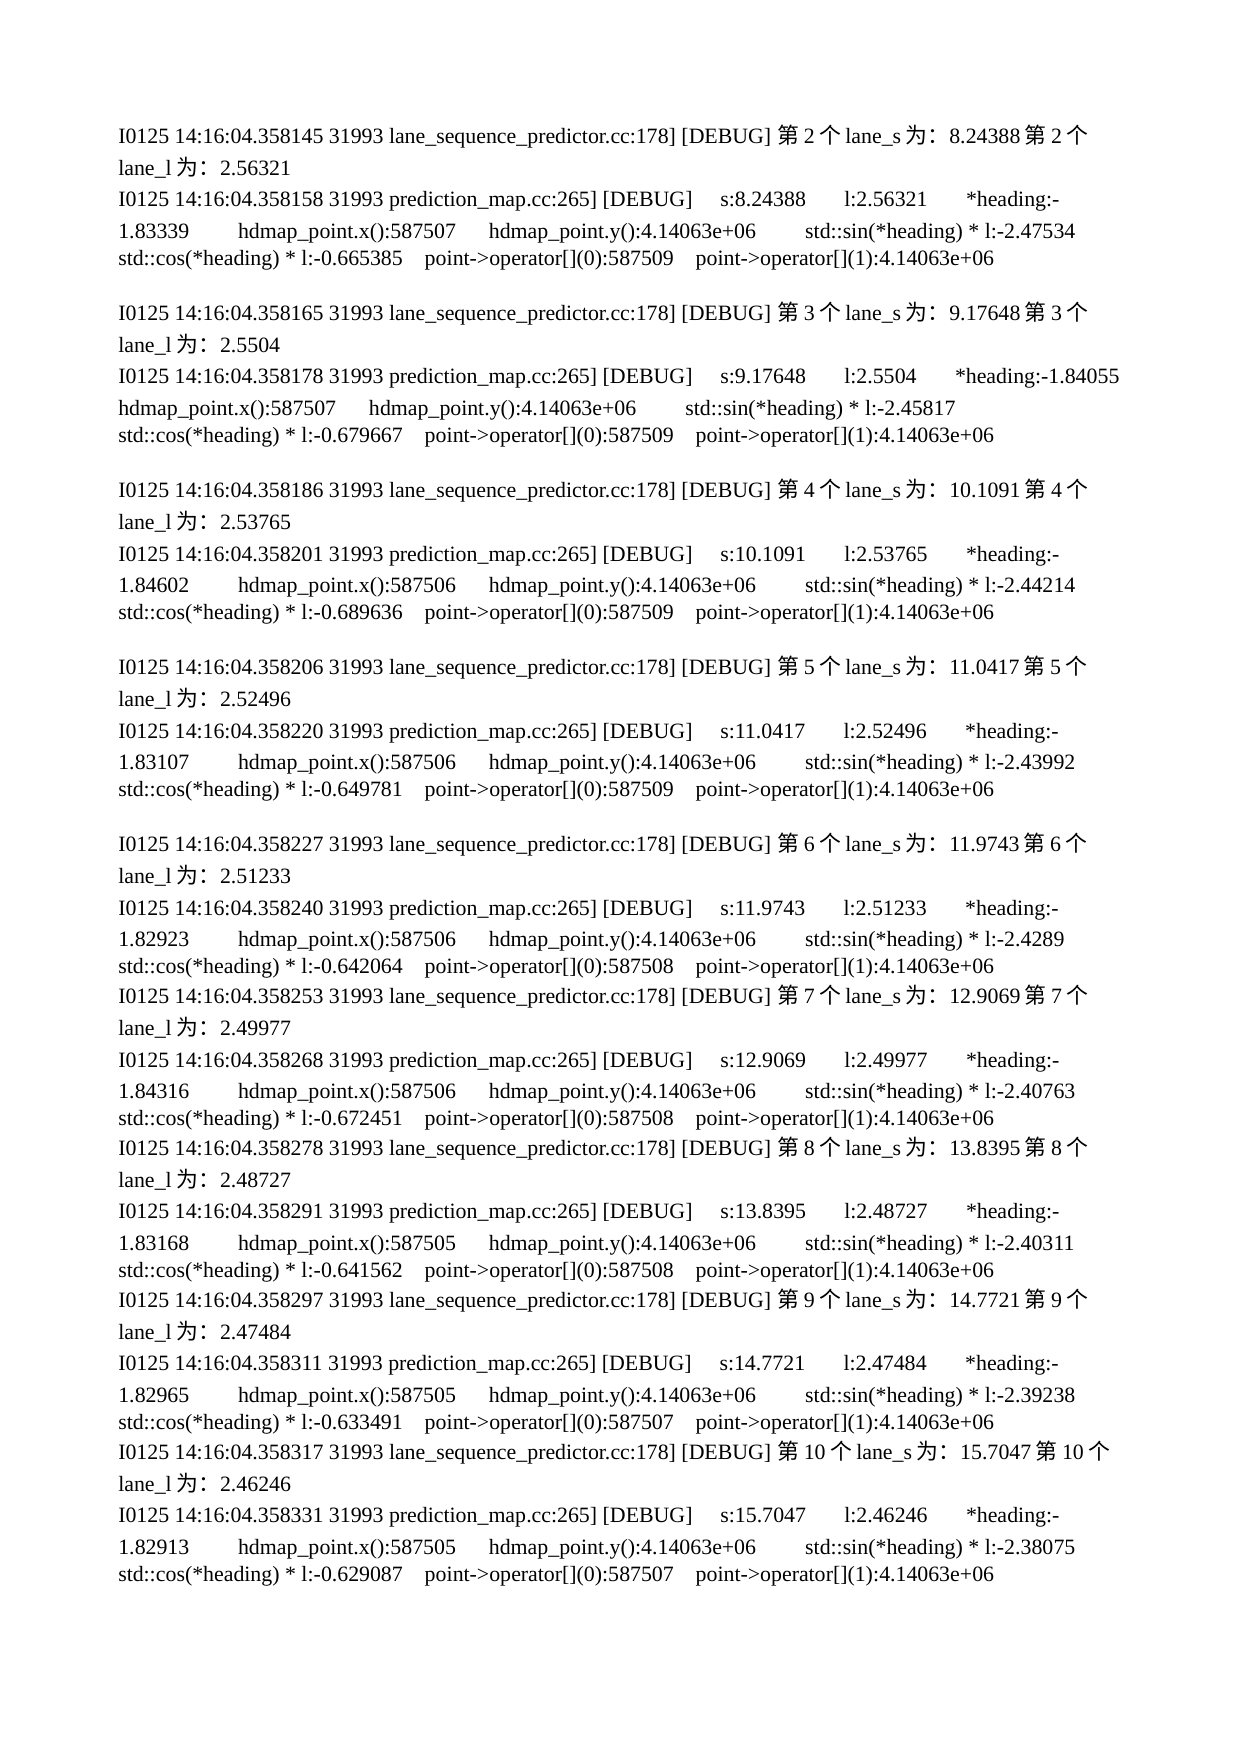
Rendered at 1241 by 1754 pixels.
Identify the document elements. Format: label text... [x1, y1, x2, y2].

text I0125 14:16:04.358178 31993 prediction_map.cc:265] [DEBUG] s:9.17648 l:2.5504 *heading:-1.84055 hdmap_point.x():587507 hdmap_point.y():4.14063e+06 std::sin(*heading) * l:-2.45817 std::cos(*heading) * l:-0.679667 point->operator[](0):587509 point->operator[](1):4.14063e+06 [118, 358, 1122, 447]
text I0125 14:16:04.358253 31993 lane_sequence_predictor.cc:178] [DEBUG] 第7个lane_s为：12.9069第7个lane_l为：2.49977 [118, 978, 1122, 1042]
text I0125 14:16:04.358297 31993 lane_sequence_predictor.cc:178] [DEBUG] 第9个lane_s为：14.7721第9个lane_l为：2.47484 [118, 1282, 1122, 1345]
text I0125 14:16:04.358206 31993 lane_sequence_predictor.cc:178] [DEBUG] 第5个lane_s为：11.0417第5个lane_l为：2.52496 [118, 649, 1122, 713]
text I0125 14:16:04.358158 31993 prediction_map.cc:265] [DEBUG] s:8.24388 l:2.56321 *heading:-1.83339 hdmap_point.x():587507 hdmap_point.y():4.14063e+06 std::sin(*heading) * l:-2.47534 std::cos(*heading) * l:-0.665385 point->operator[](0):587509 point->operator[](1):4.14063e+06 [118, 181, 1122, 270]
text I0125 14:16:04.358201 31993 prediction_map.cc:265] [DEBUG] s:10.1091 l:2.53765 *heading:-1.84602 hdmap_point.x():587506 hdmap_point.y():4.14063e+06 std::sin(*heading) * l:-2.44214 std::cos(*heading) * l:-0.689636 point->operator[](0):587509 point->operator[](1):4.14063e+06 [118, 536, 1122, 624]
text I0125 14:16:04.358145 31993 lane_sequence_predictor.cc:178] [DEBUG] 第2个lane_s为：8.24388第2个lane_l为：2.56321 [118, 118, 1122, 181]
text I0125 14:16:04.358291 31993 prediction_map.cc:265] [DEBUG] s:13.8395 l:2.48727 *heading:-1.83168 hdmap_point.x():587505 hdmap_point.y():4.14063e+06 std::sin(*heading) * l:-2.40311 std::cos(*heading) * l:-0.641562 point->operator[](0):587508 point->operator[](1):4.14063e+06 [118, 1193, 1122, 1282]
text I0125 14:16:04.358278 31993 lane_sequence_predictor.cc:178] [DEBUG] 第8个lane_s为：13.8395第8个lane_l为：2.48727 [118, 1130, 1122, 1193]
text I0125 14:16:04.358227 31993 lane_sequence_predictor.cc:178] [DEBUG] 第6个lane_s为：11.9743第6个lane_l为：2.51233 [118, 826, 1122, 890]
text I0125 14:16:04.358317 31993 lane_sequence_predictor.cc:178] [DEBUG] 第10个lane_s为：15.7047第10个lane_l为：2.46246 [118, 1434, 1122, 1497]
text I0125 14:16:04.358268 31993 prediction_map.cc:265] [DEBUG] s:12.9069 l:2.49977 *heading:-1.84316 hdmap_point.x():587506 hdmap_point.y():4.14063e+06 std::sin(*heading) * l:-2.40763 std::cos(*heading) * l:-0.672451 point->operator[](0):587508 point->operator[](1):4.14063e+06 [118, 1042, 1122, 1130]
text I0125 14:16:04.358165 31993 lane_sequence_predictor.cc:178] [DEBUG] 第3个lane_s为：9.17648第3个lane_l为：2.5504 [118, 295, 1122, 358]
text I0125 14:16:04.358311 31993 prediction_map.cc:265] [DEBUG] s:14.7721 l:2.47484 *heading:-1.82965 hdmap_point.x():587505 hdmap_point.y():4.14063e+06 std::sin(*heading) * l:-2.39238 std::cos(*heading) * l:-0.633491 point->operator[](0):587507 point->operator[](1):4.14063e+06 [118, 1345, 1122, 1434]
text I0125 14:16:04.358240 31993 prediction_map.cc:265] [DEBUG] s:11.9743 l:2.51233 *heading:-1.82923 hdmap_point.x():587506 hdmap_point.y():4.14063e+06 std::sin(*heading) * l:-2.4289 std::cos(*heading) * l:-0.642064 point->operator[](0):587508 point->operator[](1):4.14063e+06 [118, 890, 1122, 978]
text I0125 14:16:04.358186 31993 lane_sequence_predictor.cc:178] [DEBUG] 第4个lane_s为：10.1091第4个lane_l为：2.53765 [118, 472, 1122, 536]
text I0125 14:16:04.358220 31993 prediction_map.cc:265] [DEBUG] s:11.0417 l:2.52496 *heading:-1.83107 hdmap_point.x():587506 hdmap_point.y():4.14063e+06 std::sin(*heading) * l:-2.43992 std::cos(*heading) * l:-0.649781 point->operator[](0):587509 point->operator[](1):4.14063e+06 [118, 713, 1122, 801]
text I0125 14:16:04.358331 31993 prediction_map.cc:265] [DEBUG] s:15.7047 l:2.46246 *heading:-1.82913 hdmap_point.x():587505 hdmap_point.y():4.14063e+06 std::sin(*heading) * l:-2.38075 std::cos(*heading) * l:-0.629087 point->operator[](0):587507 point->operator[](1):4.14063e+06 [118, 1497, 1122, 1586]
